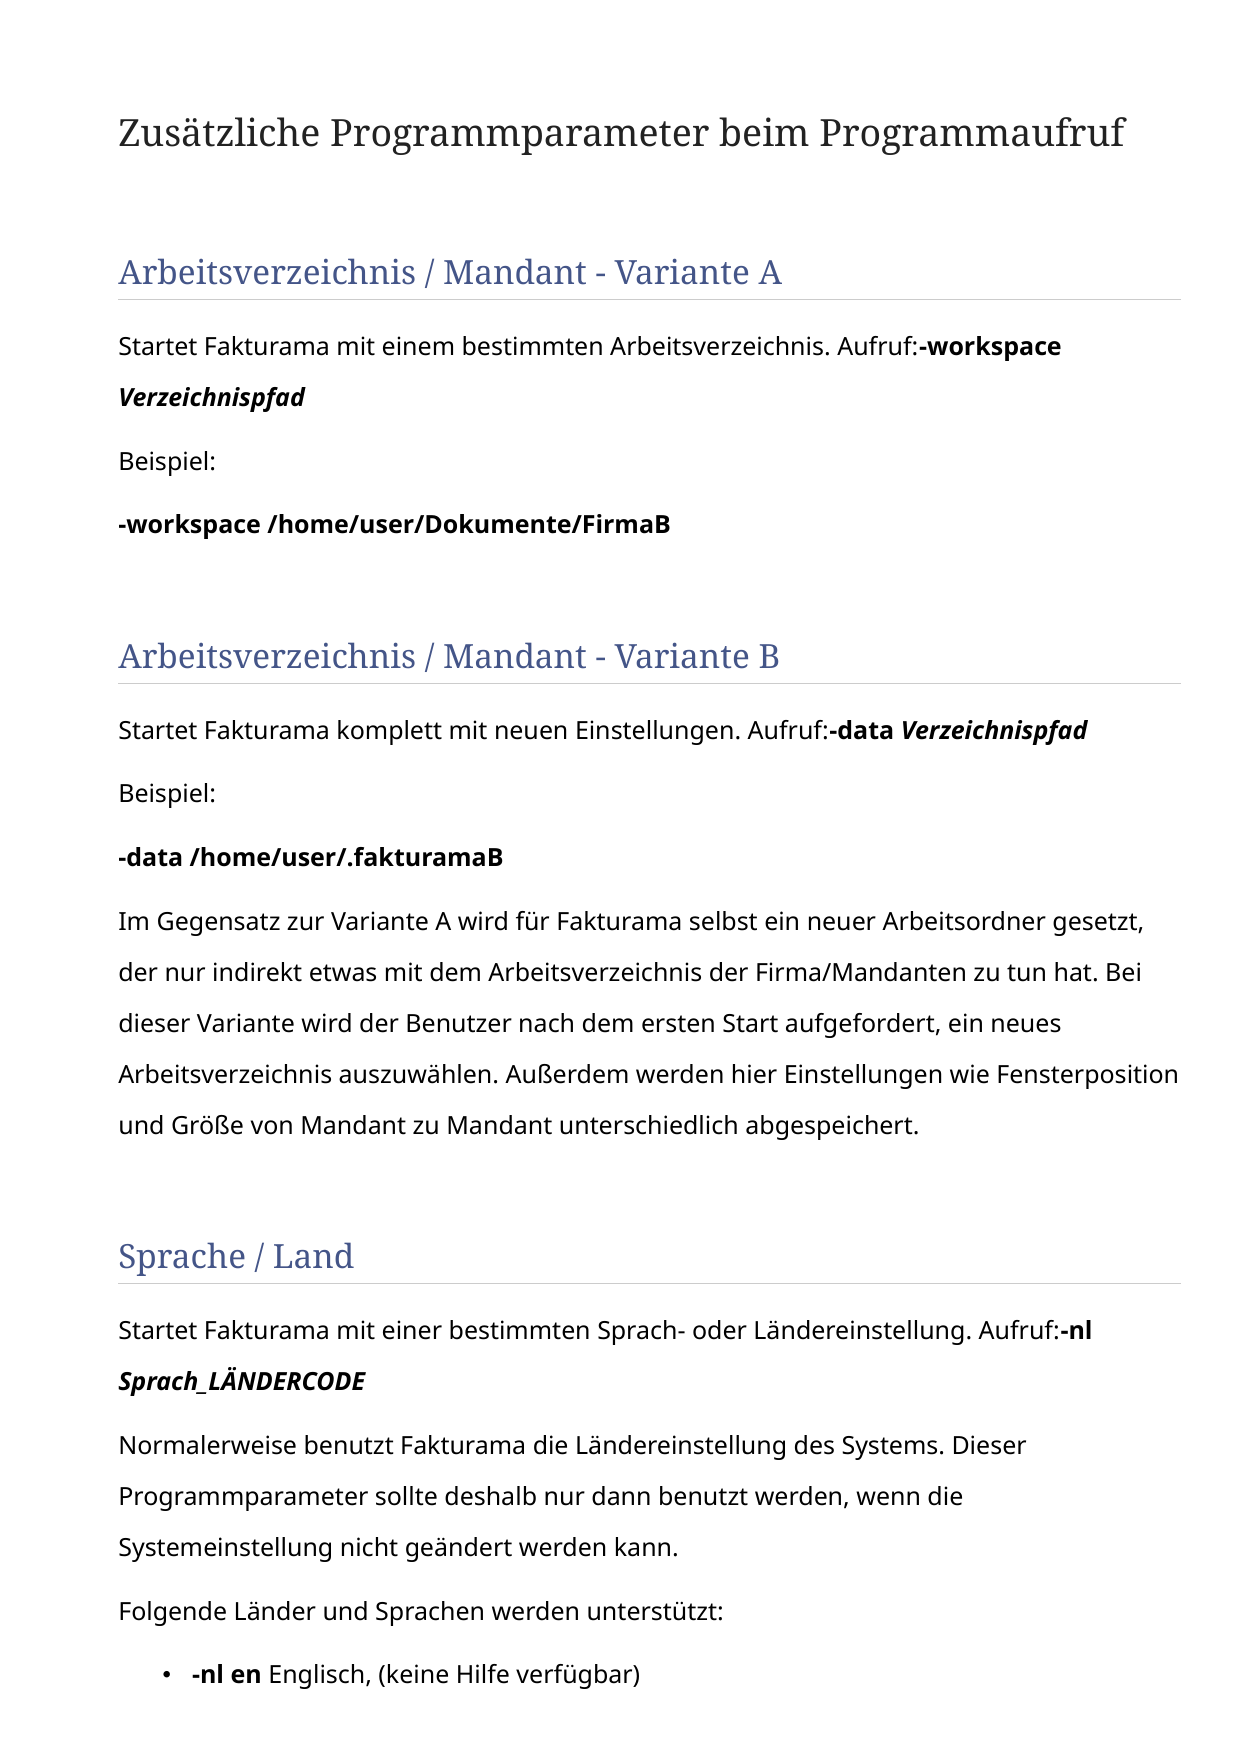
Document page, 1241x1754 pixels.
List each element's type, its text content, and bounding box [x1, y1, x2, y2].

text -workspace /home/user/Dokumente/FirmaB [118, 507, 1181, 541]
subtitle Arbeitsverzeichnis / Mandant - Variante A [118, 249, 1181, 299]
subtitle Arbeitsverzeichnis / Mandant - Variante B [118, 633, 1181, 683]
text Im Gegensatz zur Variante A wird für Fakturama selbst ein neuer Arbeitsordner gesetzt, der nur indirekt etwas mit dem Arbeitsverzeichnis der Firma/Mandanten zu tun hat. Bei dieser Variante wird der Benutzer nach dem ersten Start aufgefordert, ein neues Arbeitsverzeichnis auszuwählen. Außerdem werden hier Einstellungen wie Fensterposition und Größe von Mandant zu Mandant unterschiedlich abgespeichert. [118, 903, 1181, 1141]
text Folgende Länder und Sprachen werden unterstützt: [118, 1593, 1181, 1627]
text Startet Fakturama mit einem bestimmten Arbeitsverzeichnis. Aufruf:-workspace Verzeichnispfad [118, 329, 1181, 414]
text Startet Fakturama mit einer bestimmten Sprach- oder Ländereinstellung. Aufruf:-nl Sprach_LÄNDERCODE [118, 1313, 1181, 1398]
text Normalerweise benutzt Fakturama die Ländereinstellung des Systems. Dieser Programmparameter sollte deshalb nur dann benutzt werden, wenn die Systemeinstellung nicht geändert werden kann. [118, 1428, 1181, 1564]
text Beispiel: [118, 776, 1181, 810]
subtitle Zusätzliche Programmparameter beim Programmaufruf [118, 106, 1181, 157]
subtitle Sprache / Land [118, 1233, 1181, 1283]
text Startet Fakturama komplett mit neuen Einstellungen. Aufruf:-data Verzeichnispfad [118, 712, 1181, 747]
text -data /home/user/.fakturamaB [118, 839, 1181, 874]
text Beispiel: [118, 443, 1181, 477]
list -nl en Englisch, (keine Hilfe verfügbar) [162, 1657, 1181, 1691]
